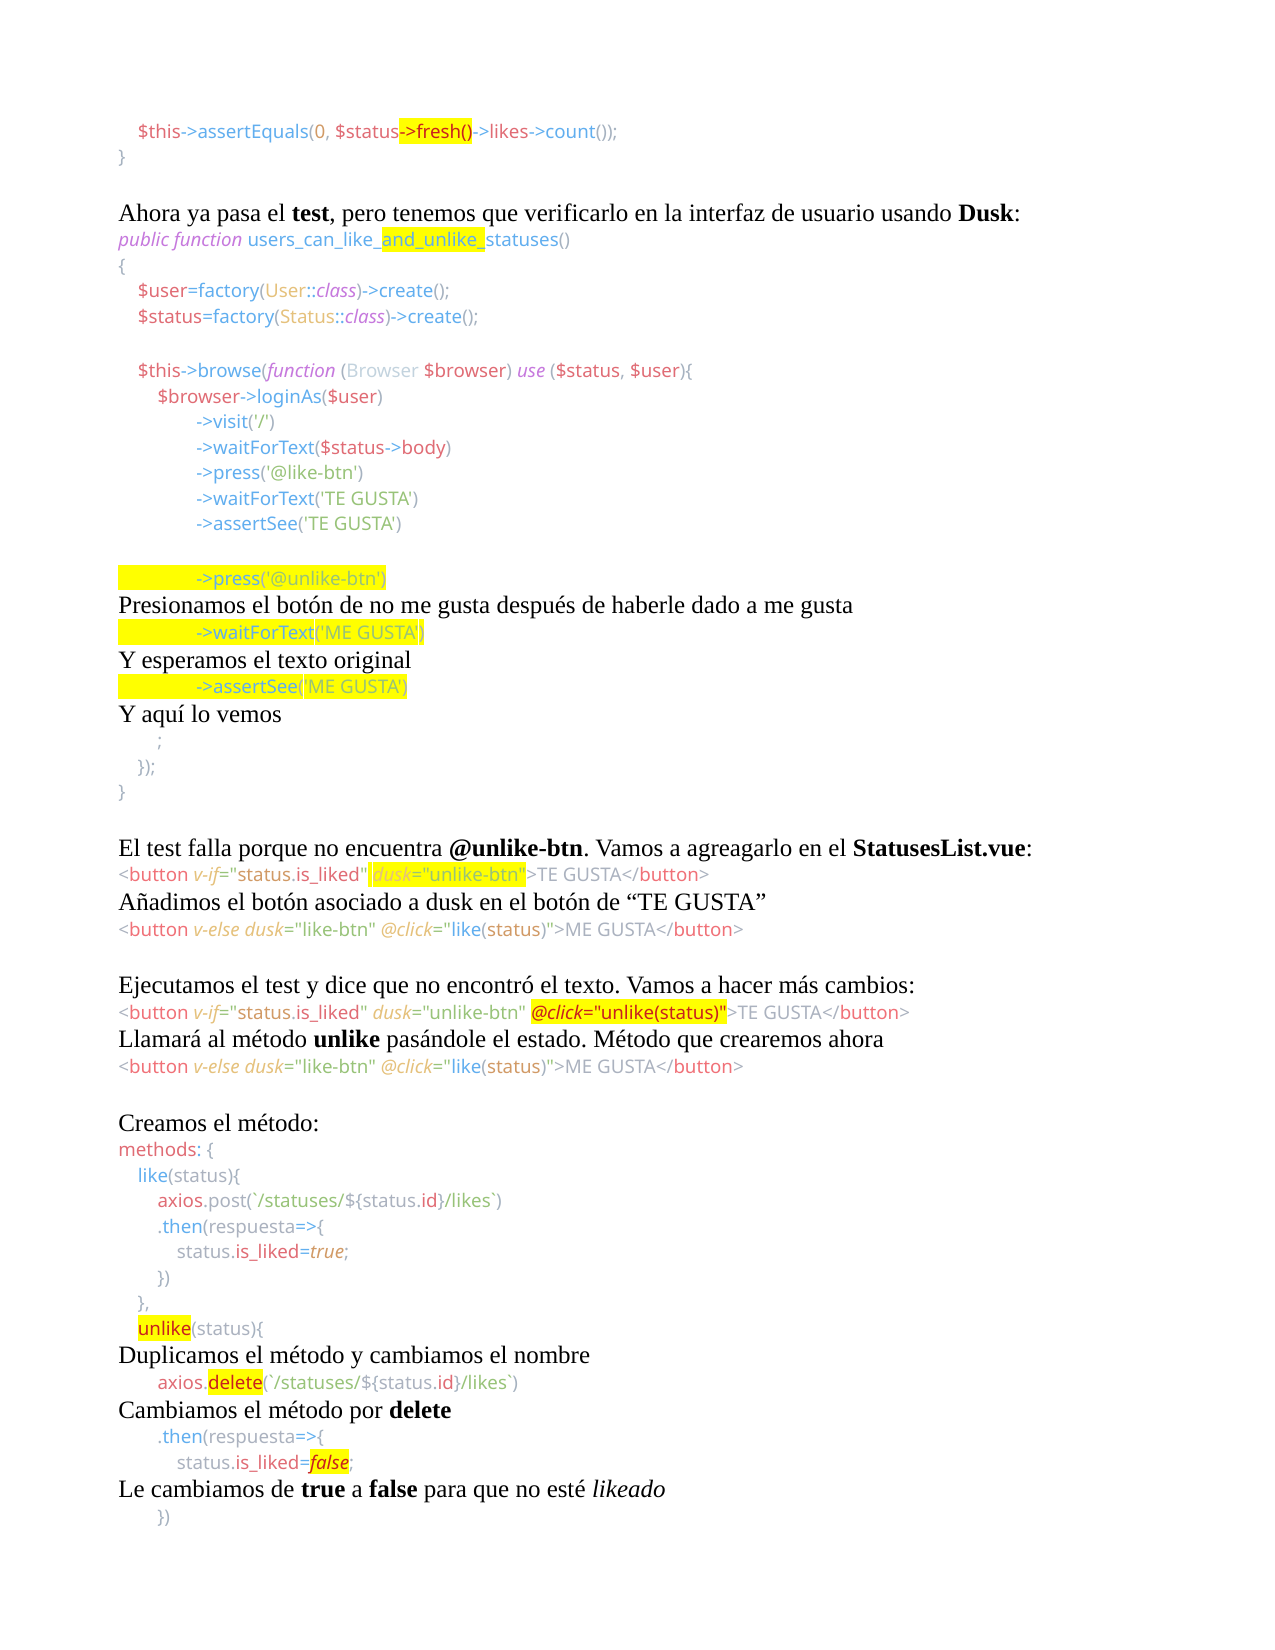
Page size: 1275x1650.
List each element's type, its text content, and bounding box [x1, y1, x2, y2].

text ->waitForText('ME GUSTA') Y esperamos el texto original [118, 619, 1157, 673]
text El test falla porque no encuentra @unlike-btn. Vamos a agreagarlo en el StatusesList.vue: <button v-if="status.is_liked" dusk="unlike-btn">TE GUSTA</button> [118, 833, 1157, 887]
text $this->assertEquals(0, $status->fresh()->likes->count()); } [118, 118, 1157, 169]
text Llamará al método unlike pasándole el estado. Método que crearemos ahora <button v-else dusk="like-btn" @click="like(status)">ME GUSTA</button> [118, 1024, 1157, 1079]
text Le cambiamos de true a false para que no esté likeado }) [118, 1474, 1157, 1529]
text public function users_can_like_and_unlike_statuses() { $user=factory(User::class)->create(); $status=factory(Status::class)->create(); $this->browse(function (Browser $browser) use ($status, $user){ $browser->loginAs($user) ->visit('/') ->waitForText($status->body) ->press('@like-btn') ->waitForText('TE GUSTA') ->assertSee('TE GUSTA') ->press('@unlike-btn') Presionamos el botón de no me gusta después de haberle dado a me gusta [118, 227, 1157, 619]
text Añadimos el botón asociado a dusk en el botón de “TE GUSTA” <button v-else dusk="like-btn" @click="like(status)">ME GUSTA</button> [118, 887, 1157, 942]
text ->assertSee('ME GUSTA') Y aquí lo vemos [118, 673, 1157, 728]
text Creamos el método: [118, 1108, 1157, 1136]
text Cambiamos el método por delete .then(respuesta=>{ status.is_liked=false; [118, 1395, 1157, 1474]
text Duplicamos el método y cambiamos el nombre axios.delete(`/statuses/${status.id}/likes`) [118, 1341, 1157, 1395]
text Ahora ya pasa el test, pero tenemos que verificarlo en la interfaz de usuario usando Dusk: [118, 198, 1157, 227]
text Ejecutamos el test y dice que no encontró el texto. Vamos a hacer más cambios: <button v-if="status.is_liked" dusk="unlike-btn" @click="unlike(status)">TE GUSTA</button> [118, 970, 1157, 1024]
text ; }); } [118, 728, 1157, 804]
text methods: { like(status){ axios.post(`/statuses/${status.id}/likes`) .then(respuesta=>{ status.is_liked=true; }) }, unlike(status){ [118, 1136, 1157, 1341]
